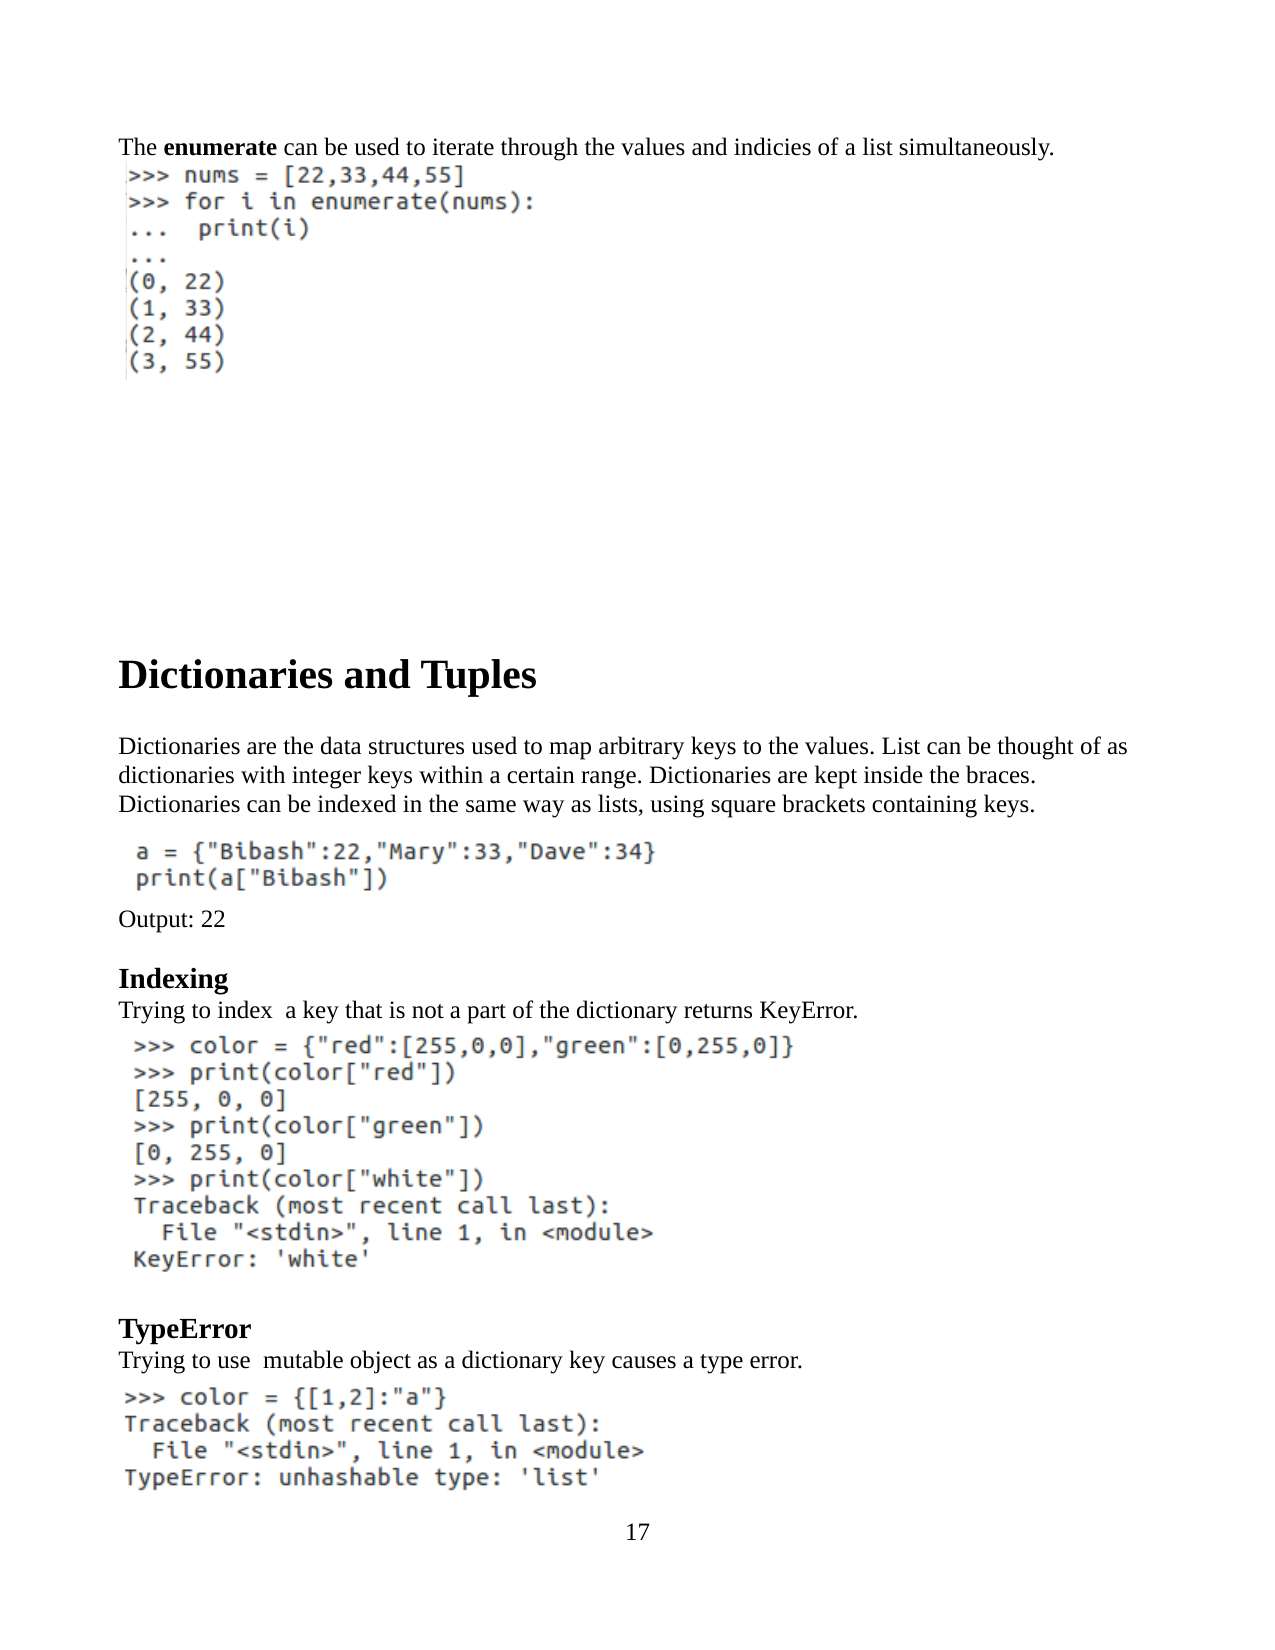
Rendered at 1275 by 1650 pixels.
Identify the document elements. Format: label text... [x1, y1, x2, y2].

text Output: 22 [118, 904, 1157, 933]
text TypeError [118, 1311, 1157, 1345]
text Indexing [118, 961, 1157, 995]
text Dictionaries can be indexed in the same way as lists, using square brackets containing keys. [118, 789, 1157, 818]
text Dictionaries and Tuples [118, 650, 1157, 698]
text Dictionaries are the data structures used to map arbitrary keys to the values. List can be thought of as dictionaries with integer keys within a certain range. Dictionaries are kept inside the braces. [118, 731, 1157, 789]
text Trying to use mutable object as a dictionary key causes a type error. [118, 1345, 1157, 1373]
text Trying to index a key that is not a part of the dictionary returns KeyError. [118, 995, 1157, 1024]
text The enumerate can be used to iterate through the values and indicies of a list simultaneously. [118, 132, 1157, 161]
